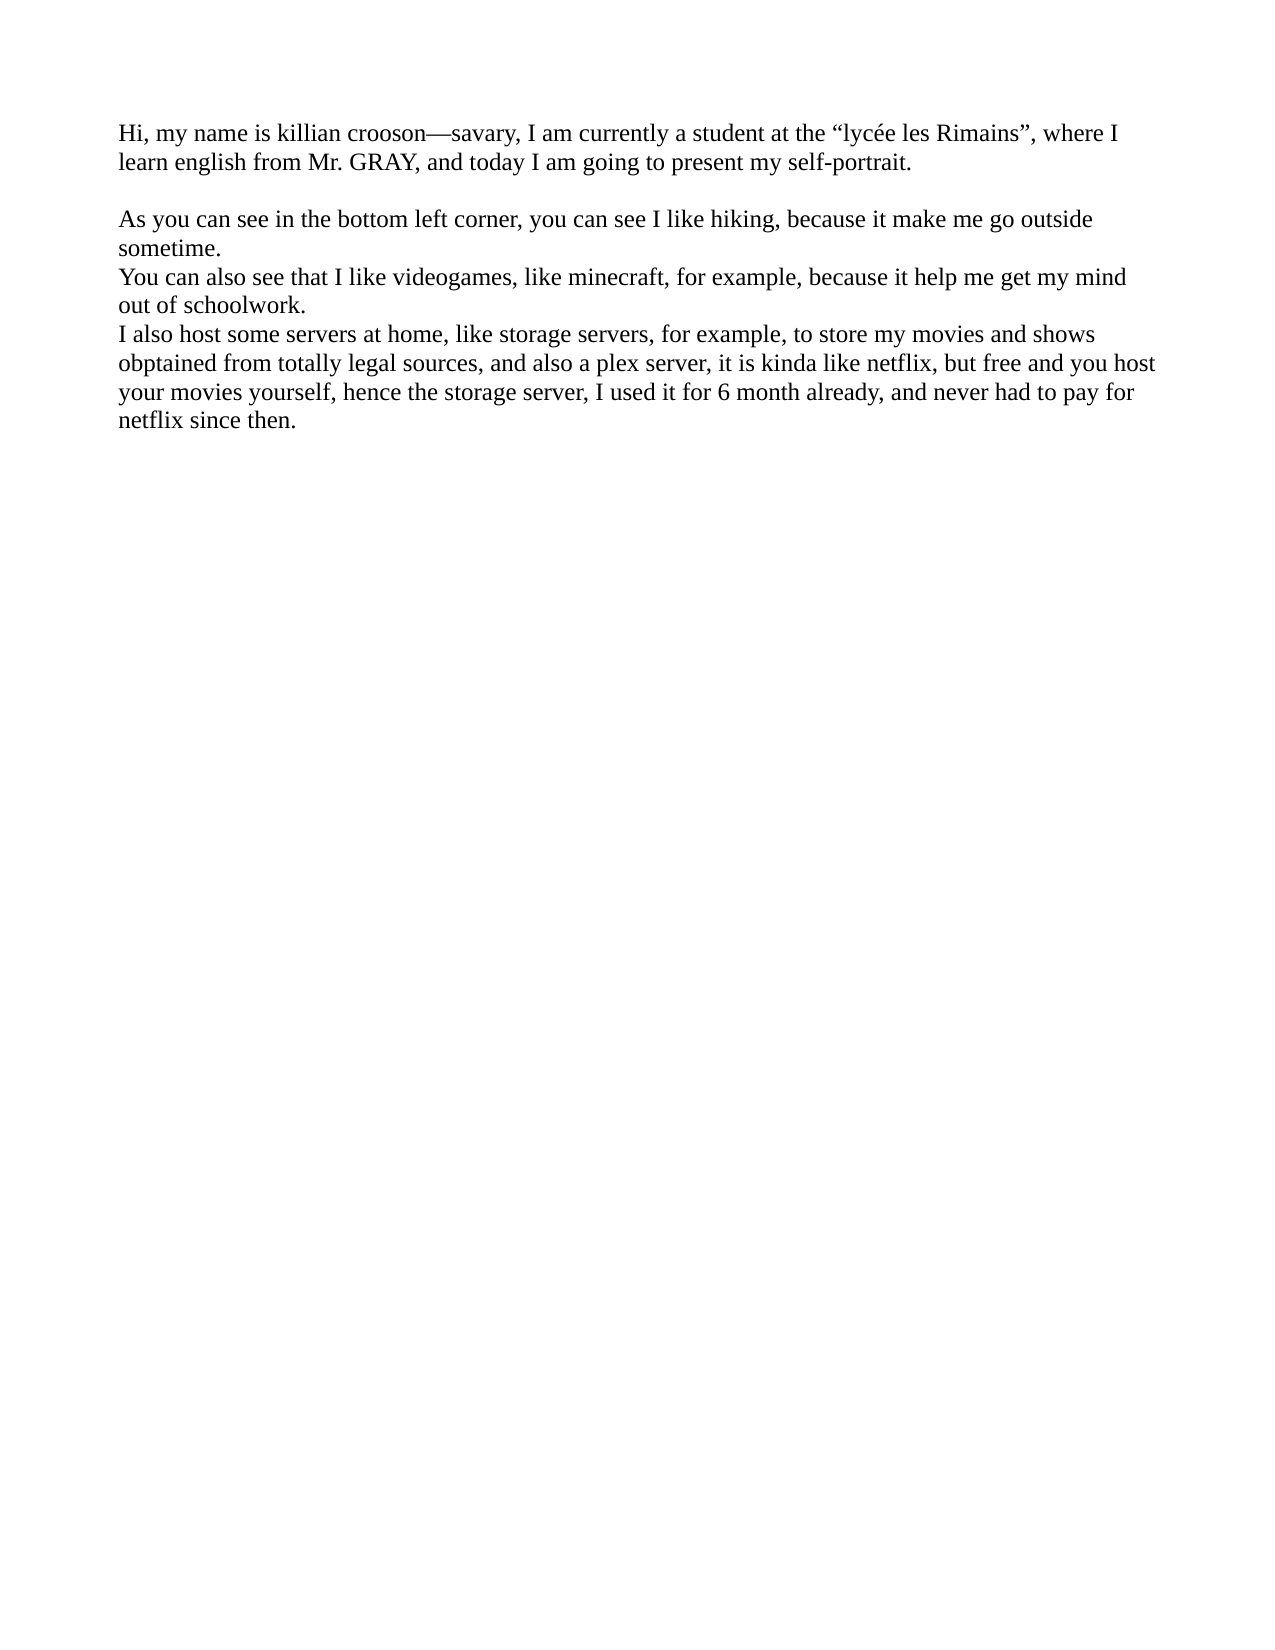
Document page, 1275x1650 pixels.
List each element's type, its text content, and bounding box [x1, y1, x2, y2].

text As you can see in the bottom left corner, you can see I like hiking, because it make me go outside sometime. [118, 204, 1157, 262]
text You can also see that I like videogames, like minecraft, for example, because it help me get my mind out of schoolwork. [118, 262, 1157, 319]
text I also host some servers at home, like storage servers, for example, to store my movies and shows obptained from totally legal sources, and also a plex server, it is kinda like netflix, but free and you host your movies yourself, hence the storage server, I used it for 6 month already, and never had to pay for netflix since then. [118, 319, 1157, 434]
text Hi, my name is killian crooson—savary, I am currently a student at the “lycée les Rimains”, where I learn english from Mr. GRAY, and today I am going to present my self-portrait. [118, 118, 1157, 176]
